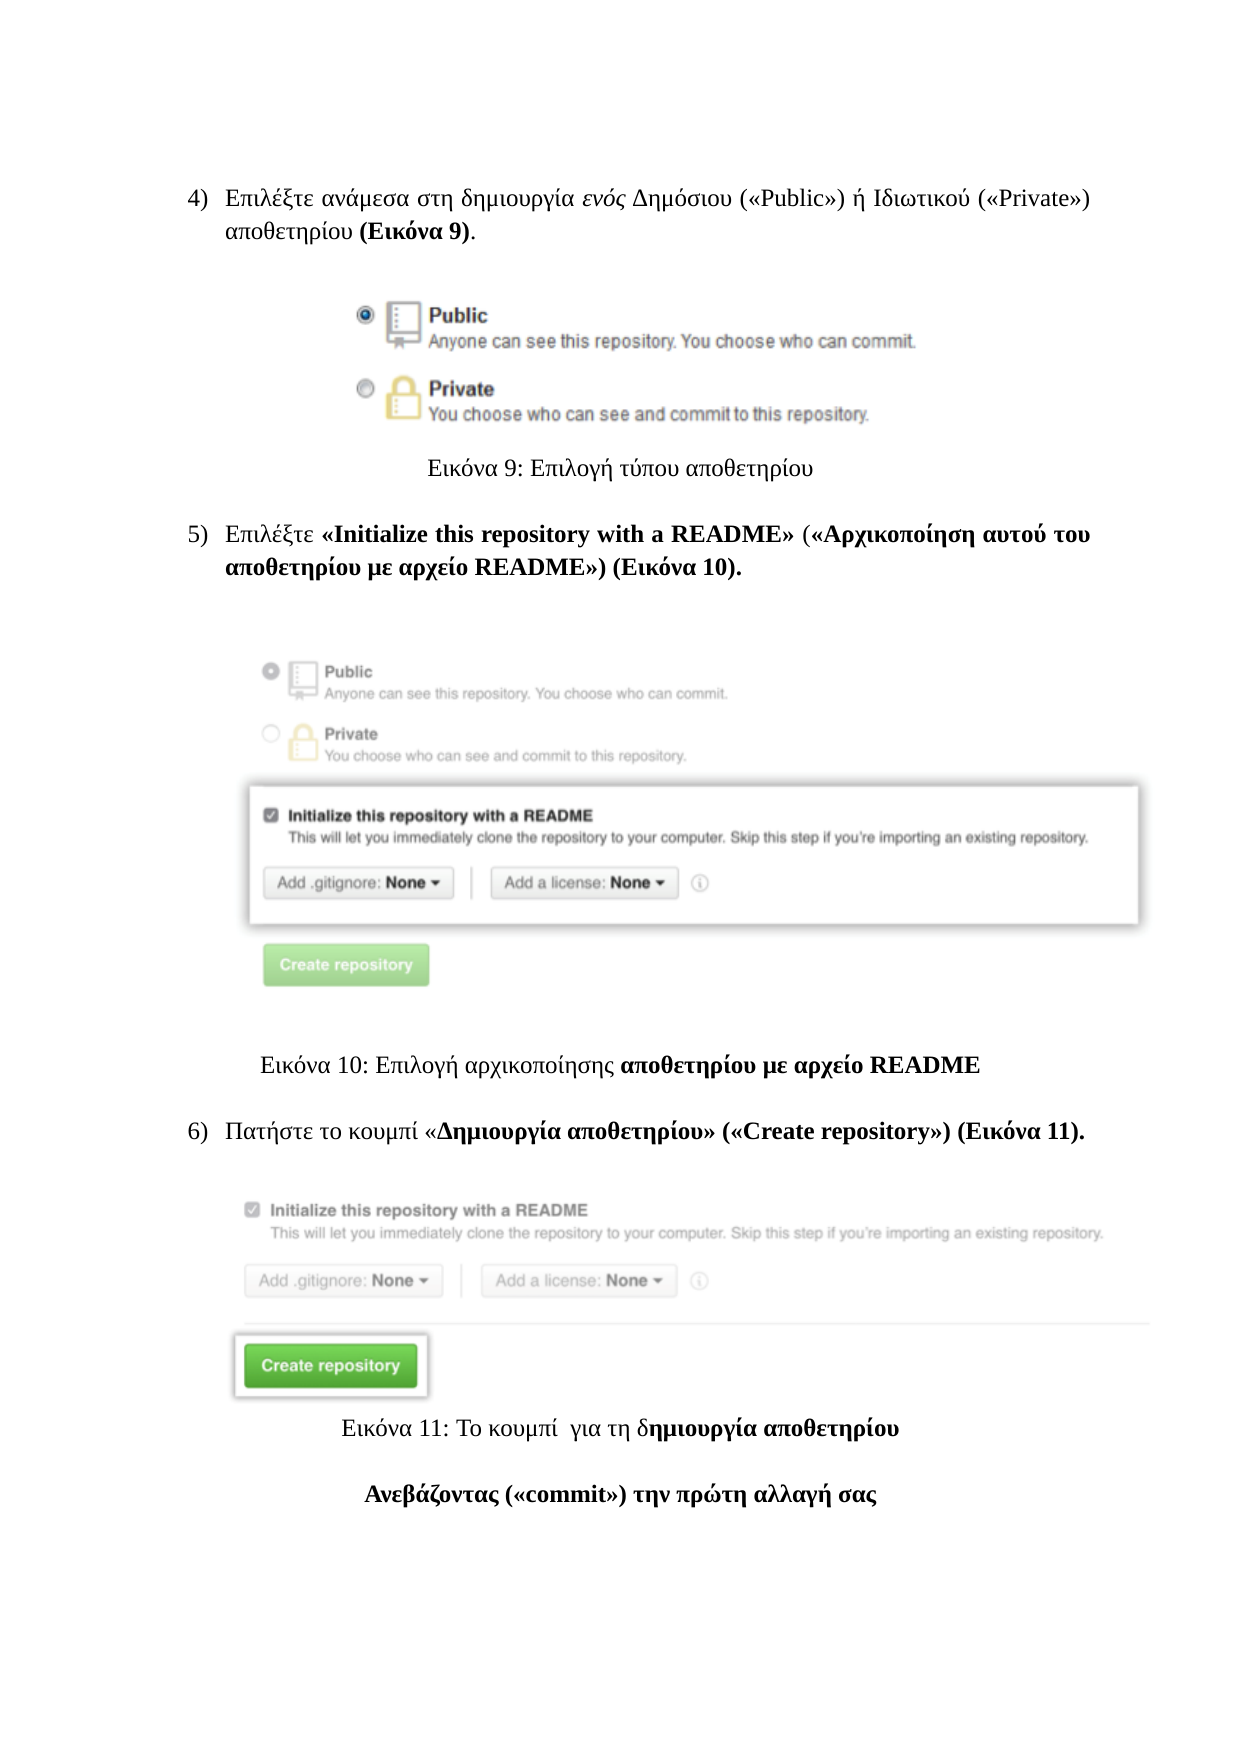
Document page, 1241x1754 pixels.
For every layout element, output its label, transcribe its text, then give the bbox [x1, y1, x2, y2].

text 5) Επιλέξτε «Initialize this repository with a README» («Αρχικοποίηση αυτού του αποθετηρίου με αρχείο README») (Εικόνα 10). [187, 519, 1091, 581]
text Εικόνα 11: Το κουμπί για τη δημιουργία αποθετηρίου [150, 1413, 1091, 1442]
text Ανεβάζοντας («commit») την πρώτη αλλαγή σας [150, 1479, 1091, 1508]
text Εικόνα 9: Επιλογή τύπου αποθετηρίου [150, 453, 1091, 481]
text Εικόνα 10: Επιλογή αρχικοποίησης αποθετηρίου με αρχείο README [150, 1050, 1091, 1078]
text 4) Επιλέξτε ανάμεσα στη δημιουργία ενός Δημόσιου («Public») ή Ιδιωτικού («Private») αποθετηρίου (Εικόνα 9). [187, 183, 1091, 245]
text 6) Πατήστε το κουμπί «Δημιουργία αποθετηρίου» («Create repository») (Εικόνα 11). [187, 1116, 1091, 1144]
